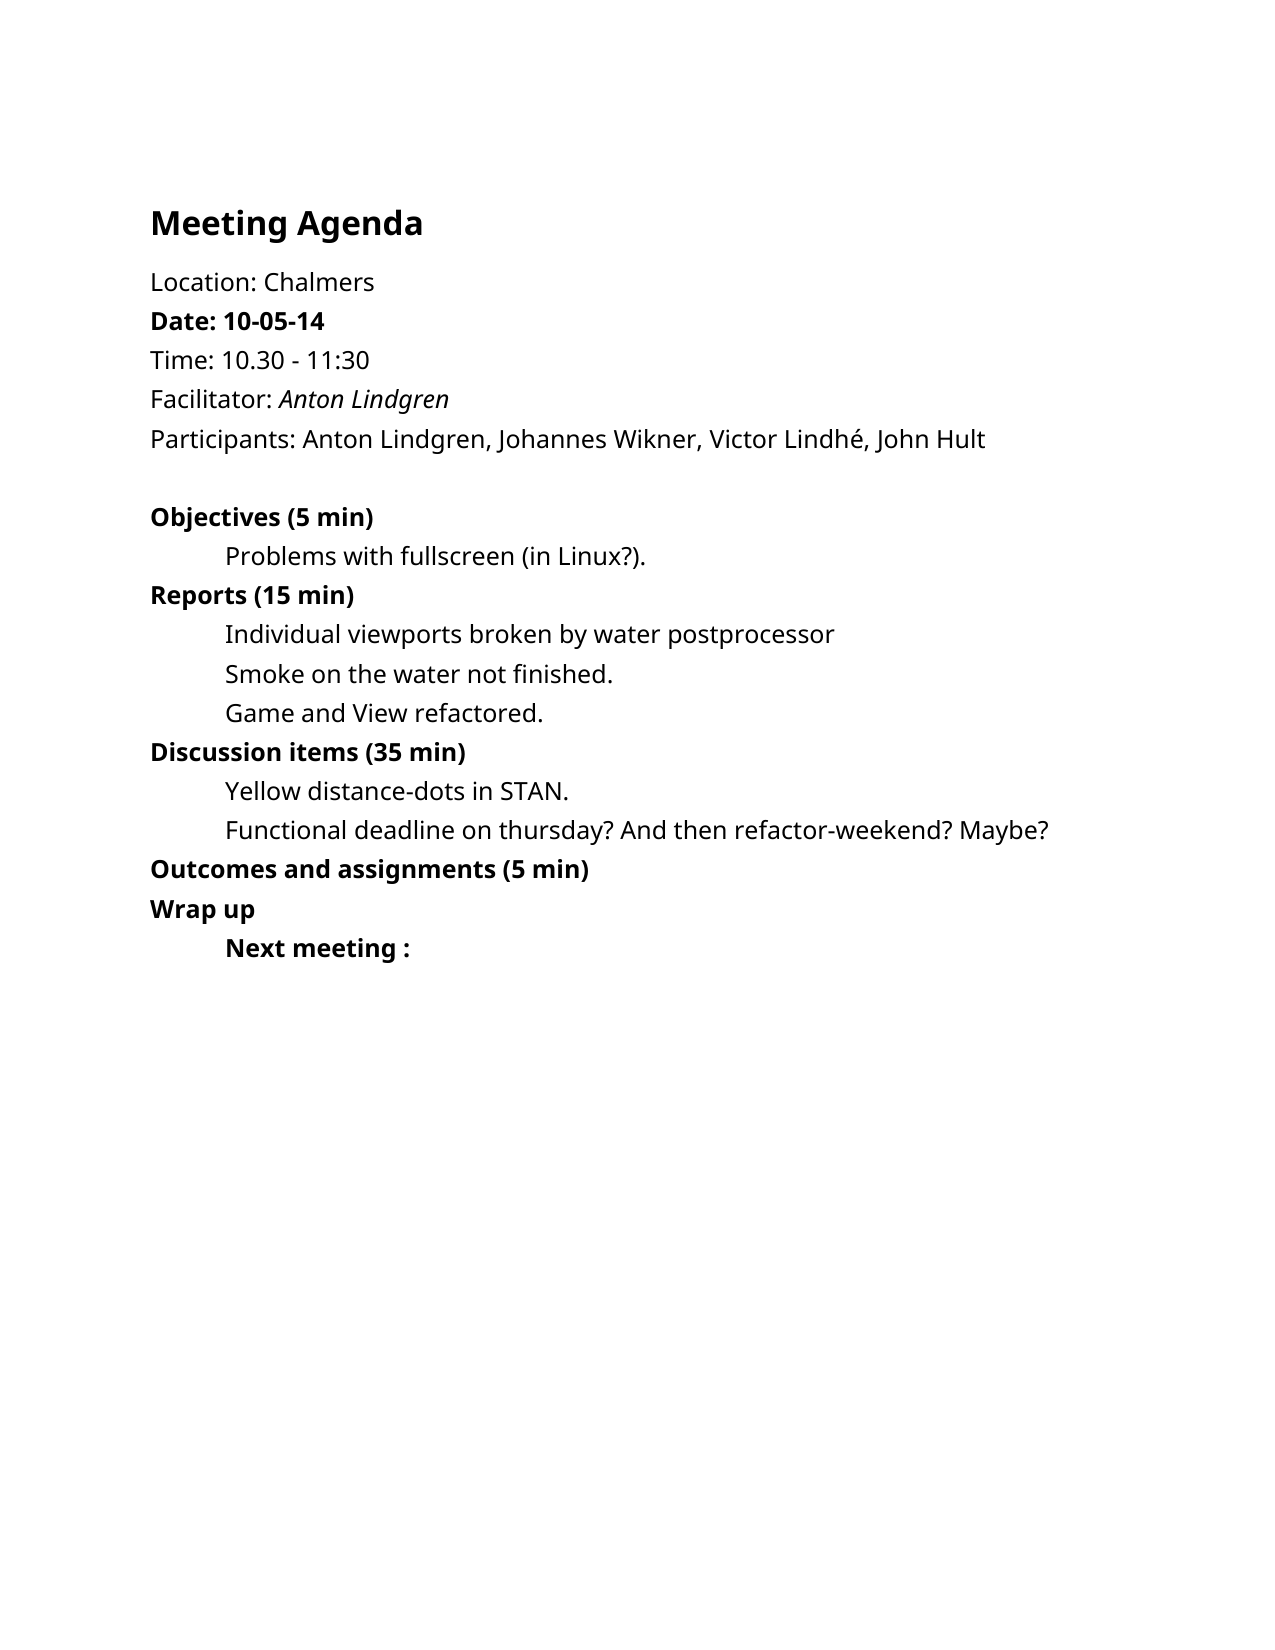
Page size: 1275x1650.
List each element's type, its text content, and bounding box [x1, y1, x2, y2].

text Date: 10-05-14 [150, 304, 1125, 338]
text Objectives (5 min) [150, 500, 1125, 534]
text Participants: Anton Lindgren, Johannes Wikner, Victor Lindhé, John Hult [150, 421, 1125, 455]
text Game and View refactored. [150, 696, 1125, 729]
subtitle Meeting Agenda [150, 200, 1125, 245]
text Location: Chalmers [150, 265, 1125, 299]
text Outcomes and assignments (5 min) [150, 852, 1125, 886]
text Facilitator: Anton Lindgren [150, 382, 1125, 416]
text Functional deadline on thursday? And then refactor-weekend? Maybe? [150, 813, 1125, 847]
text Time: 10.30 - 11:30 [150, 343, 1125, 377]
text Smoke on the water not finished. [150, 656, 1125, 690]
text Discussion items (35 min) [150, 735, 1125, 769]
text Wrap up [150, 891, 1125, 925]
text Yellow distance-dots in STAN. [150, 774, 1125, 808]
text Next meeting : [225, 931, 1125, 964]
text Individual viewports broken by water postprocessor [150, 617, 1125, 651]
text Problems with fullscreen (in Linux?). [150, 539, 1125, 573]
text Reports (15 min) [150, 578, 1125, 612]
